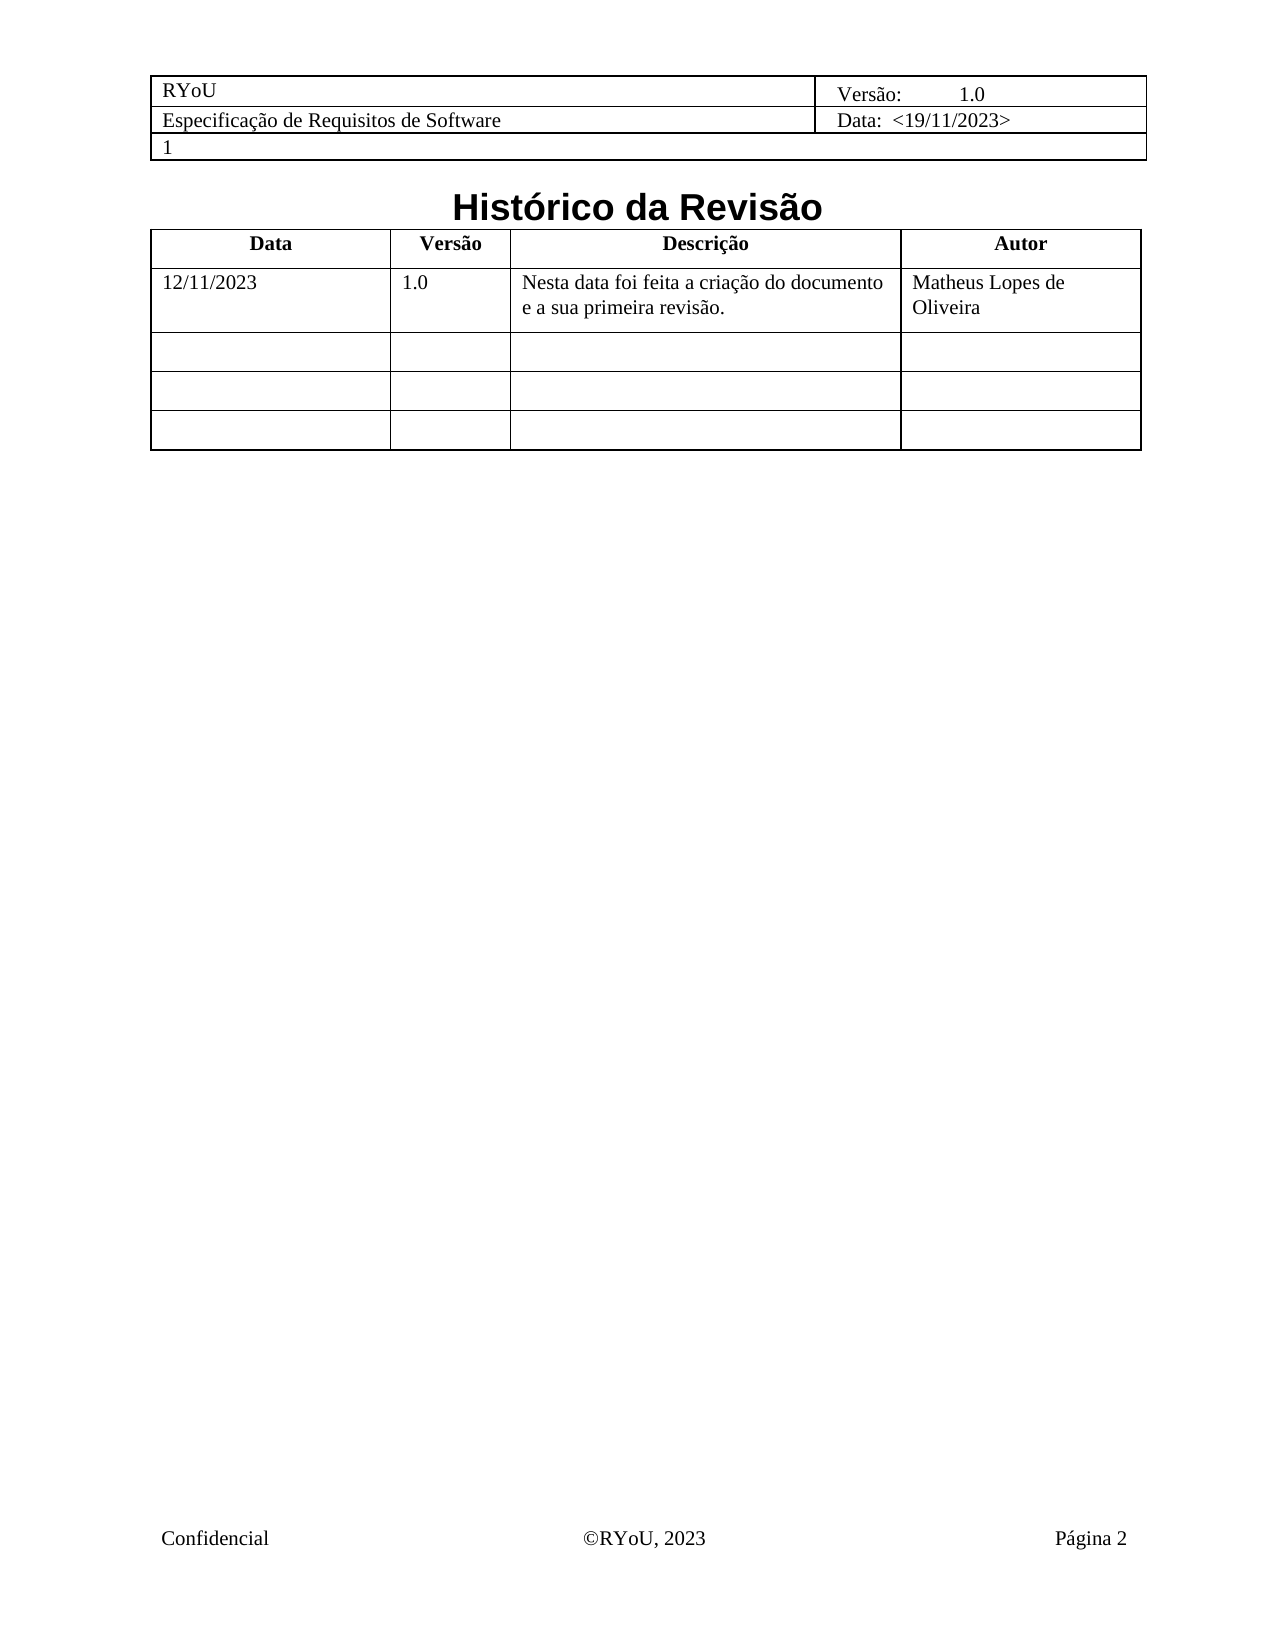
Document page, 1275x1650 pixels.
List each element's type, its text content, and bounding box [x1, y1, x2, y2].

table_cell [511, 372, 900, 410]
title Histórico da Revisão [150, 185, 1125, 228]
table_cell Matheus Lopes de Oliveira [902, 269, 1140, 332]
table_cell [511, 411, 900, 449]
table_cell 12/11/2023 [152, 269, 390, 332]
table_cell 1.0 [391, 269, 510, 332]
table_cell [152, 333, 390, 371]
table_cell [902, 372, 1140, 410]
table_cell [391, 372, 510, 410]
table_header Versão [391, 230, 510, 268]
table_cell [152, 411, 390, 449]
table_header Data [152, 230, 390, 268]
table_header Autor [902, 230, 1140, 268]
table_cell [391, 333, 510, 371]
table_cell [152, 372, 390, 410]
table_cell [902, 411, 1140, 449]
table_cell Nesta data foi feita a criação do documento e a sua primeira revisão. [511, 269, 900, 332]
table_cell [391, 411, 510, 449]
table_header Descrição [511, 230, 900, 268]
table_cell [902, 333, 1140, 371]
table_cell [511, 333, 900, 371]
